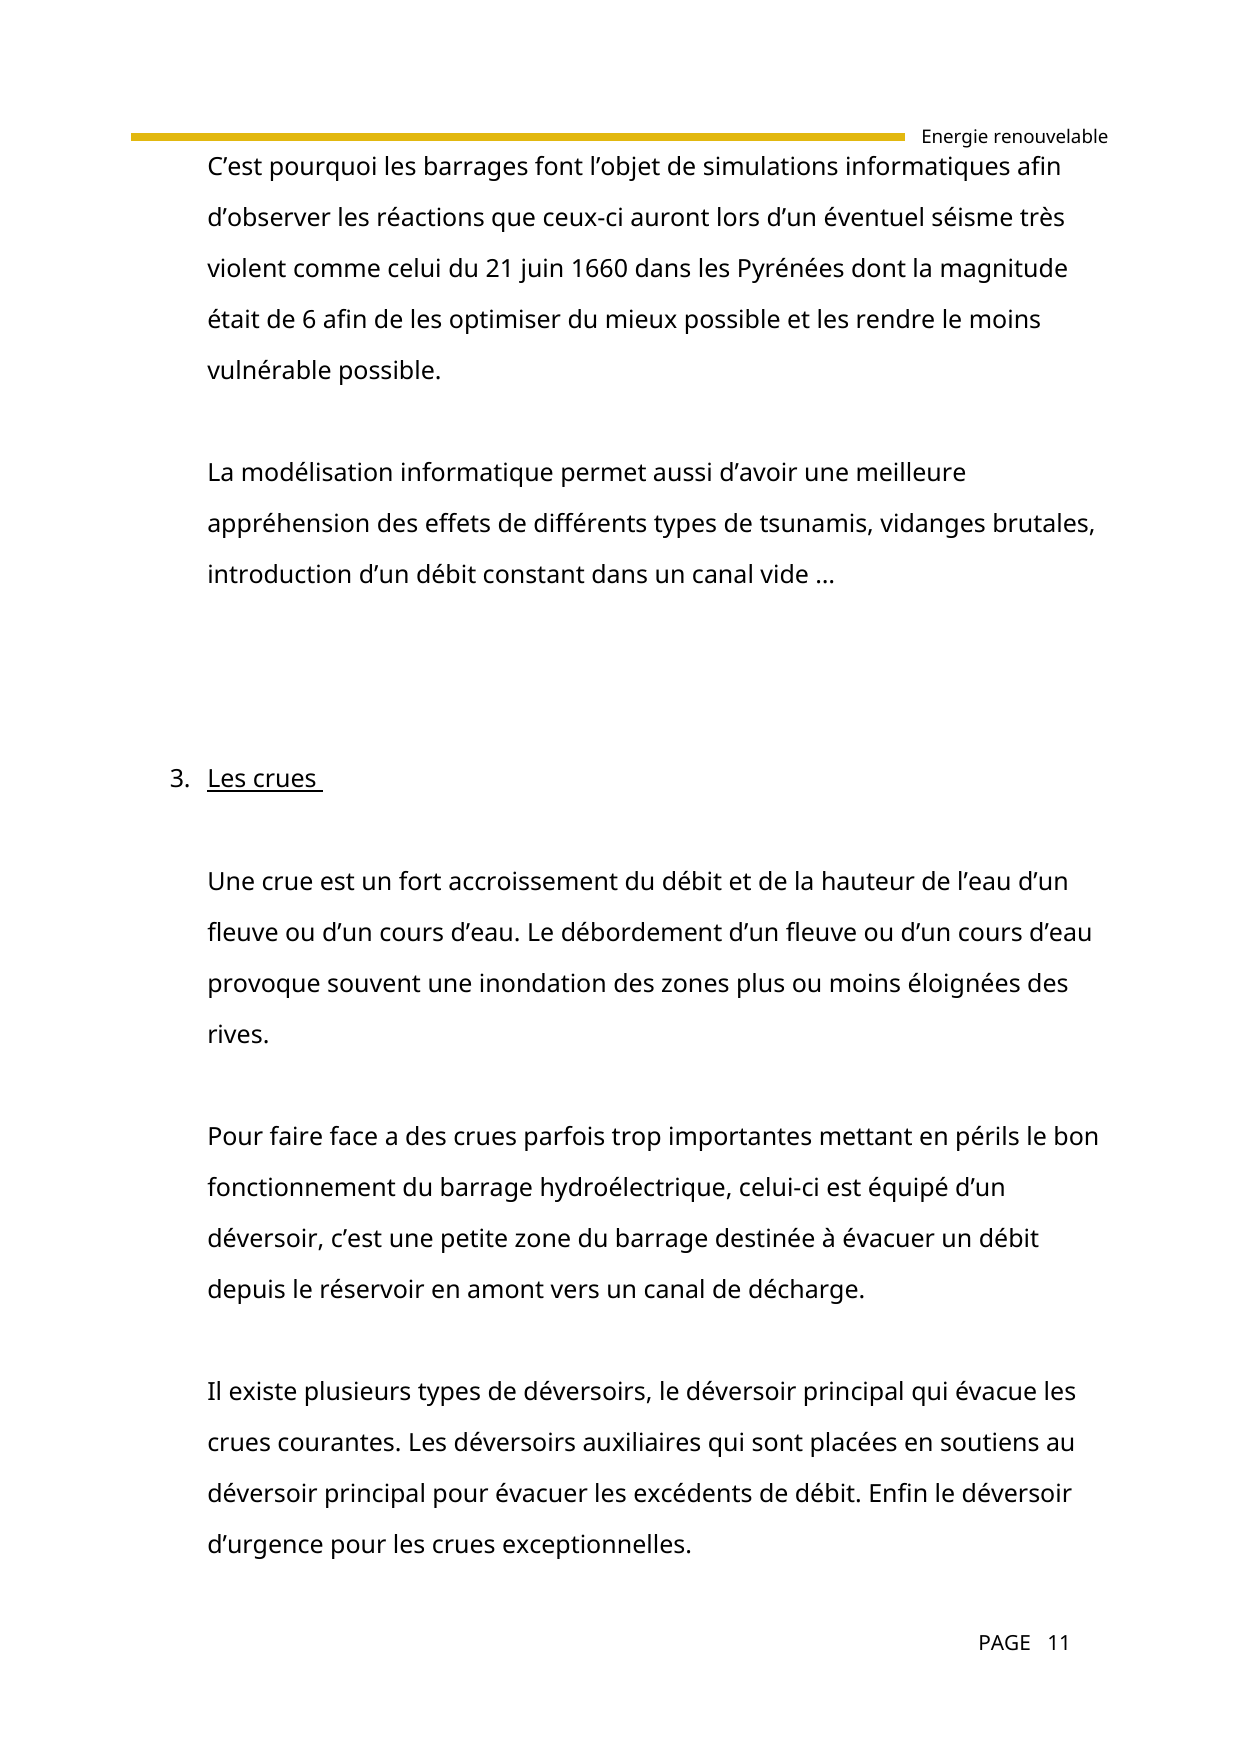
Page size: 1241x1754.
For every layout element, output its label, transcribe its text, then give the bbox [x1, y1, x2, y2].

list Pour faire face a des crues parfois trop importantes mettant en périls le bon fonctionnement du barrage hydroélectrique, celui-ci est équipé d’un déversoir, c’est une petite zone du barrage destinée à évacuer un débit depuis le réservoir en amont vers un canal de décharge. [207, 1118, 1108, 1306]
list Une crue est un fort accroissement du débit et de la hauteur de l’eau d’un fleuve ou d’un cours d’eau. Le débordement d’un fleuve ou d’un cours d’eau provoque souvent une inondation des zones plus ou moins éloignées des rives. [207, 863, 1108, 1050]
list Les crues [169, 761, 1108, 795]
list Il existe plusieurs types de déversoirs, le déversoir principal qui évacue les crues courantes. Les déversoirs auxiliaires qui sont placées en soutiens au déversoir principal pour évacuer les excédents de débit. Enfin le déversoir d’urgence pour les crues exceptionnelles. [207, 1373, 1108, 1561]
list C’est pourquoi les barrages font l’objet de simulations informatiques afin d’observer les réactions que ceux-ci auront lors d’un éventuel séisme très violent comme celui du 21 juin 1660 dans les Pyrénées dont la magnitude était de 6 afin de les optimiser du mieux possible et les rendre le moins vulnérable possible. [207, 148, 1108, 387]
list La modélisation informatique permet aussi d’avoir une meilleure appréhension des effets de différents types de tsunamis, vidanges brutales, introduction d’un débit constant dans un canal vide … [207, 455, 1108, 591]
